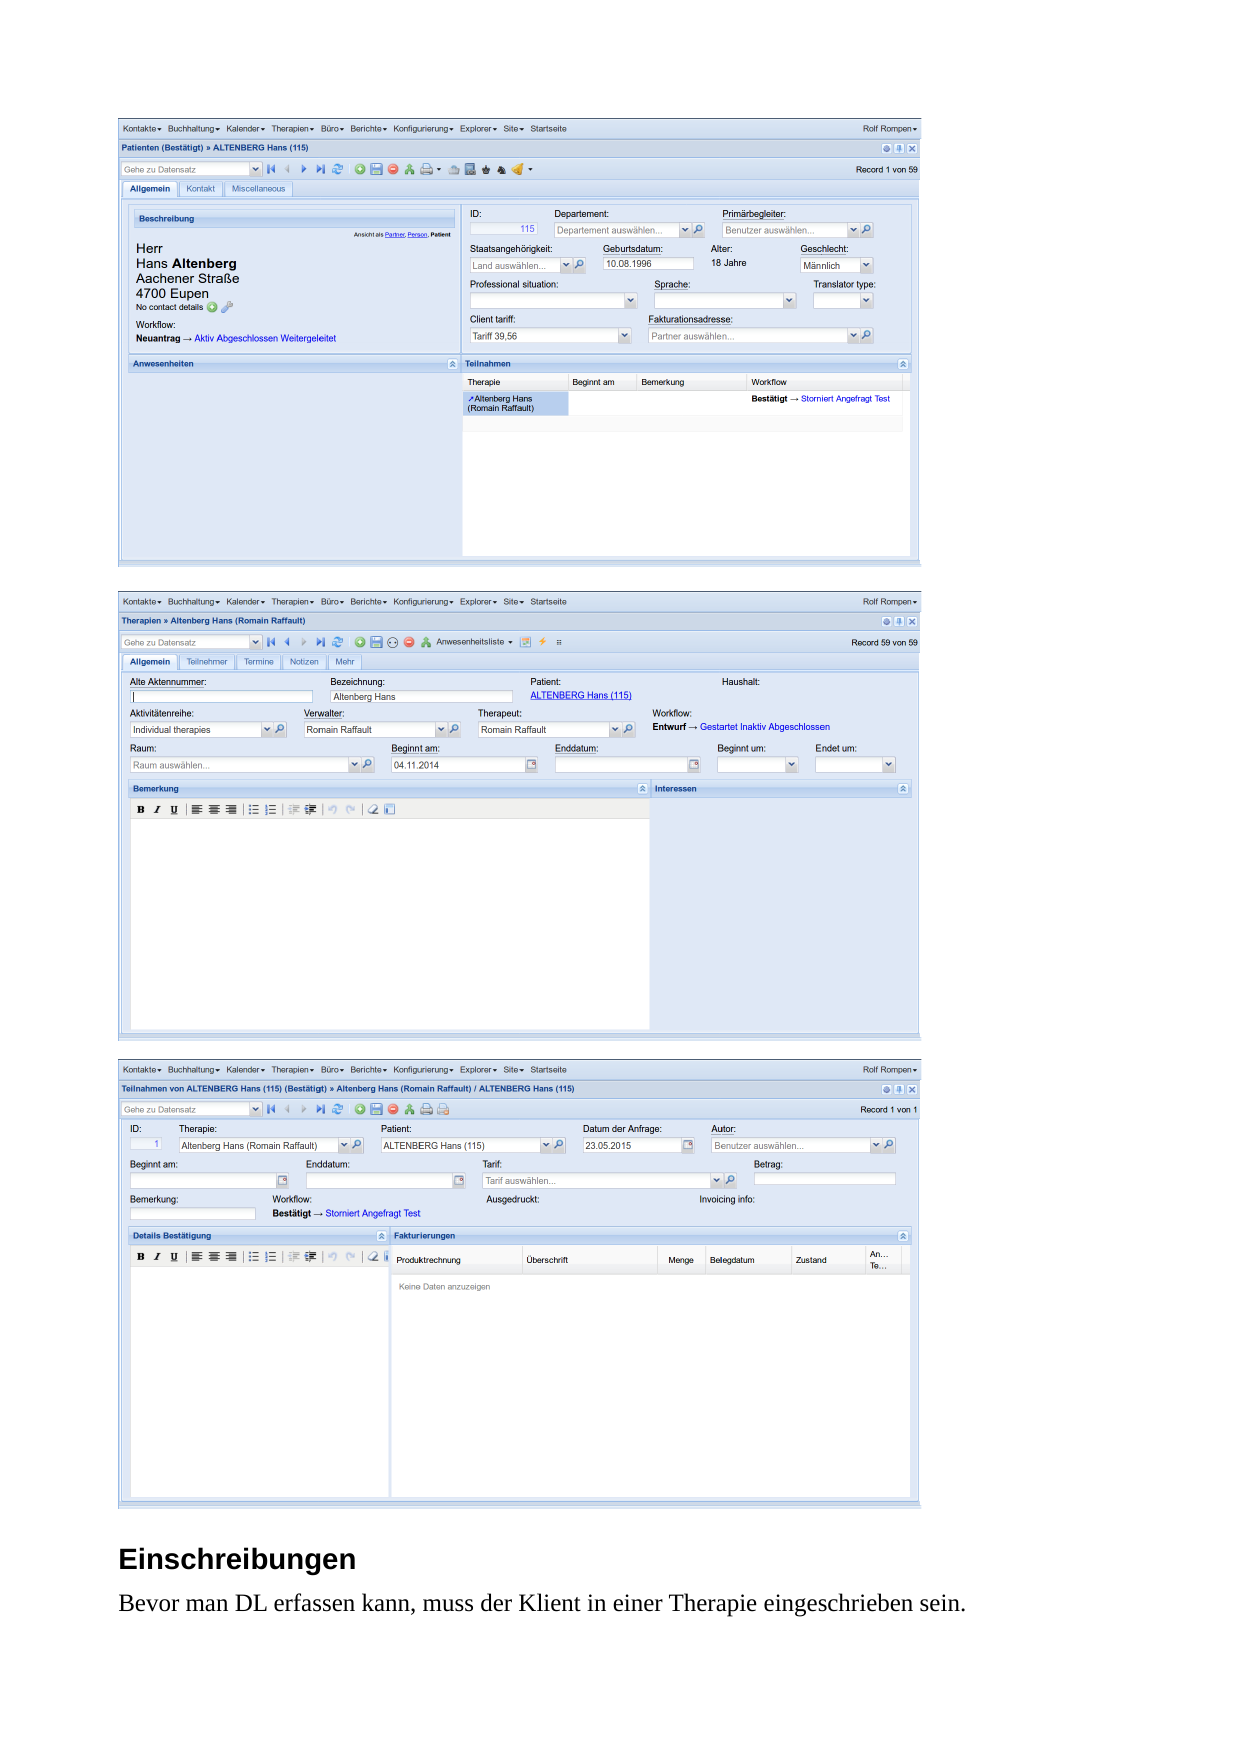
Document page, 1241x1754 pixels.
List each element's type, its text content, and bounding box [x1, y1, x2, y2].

picture [118, 591, 922, 1041]
picture [118, 1059, 922, 1509]
text Bevor man DL erfassen kann, muss der Klient in einer Therapie eingeschrieben sein. [118, 1588, 1122, 1617]
subtitle Einschreibungen [118, 1542, 1122, 1575]
picture [118, 118, 922, 567]
